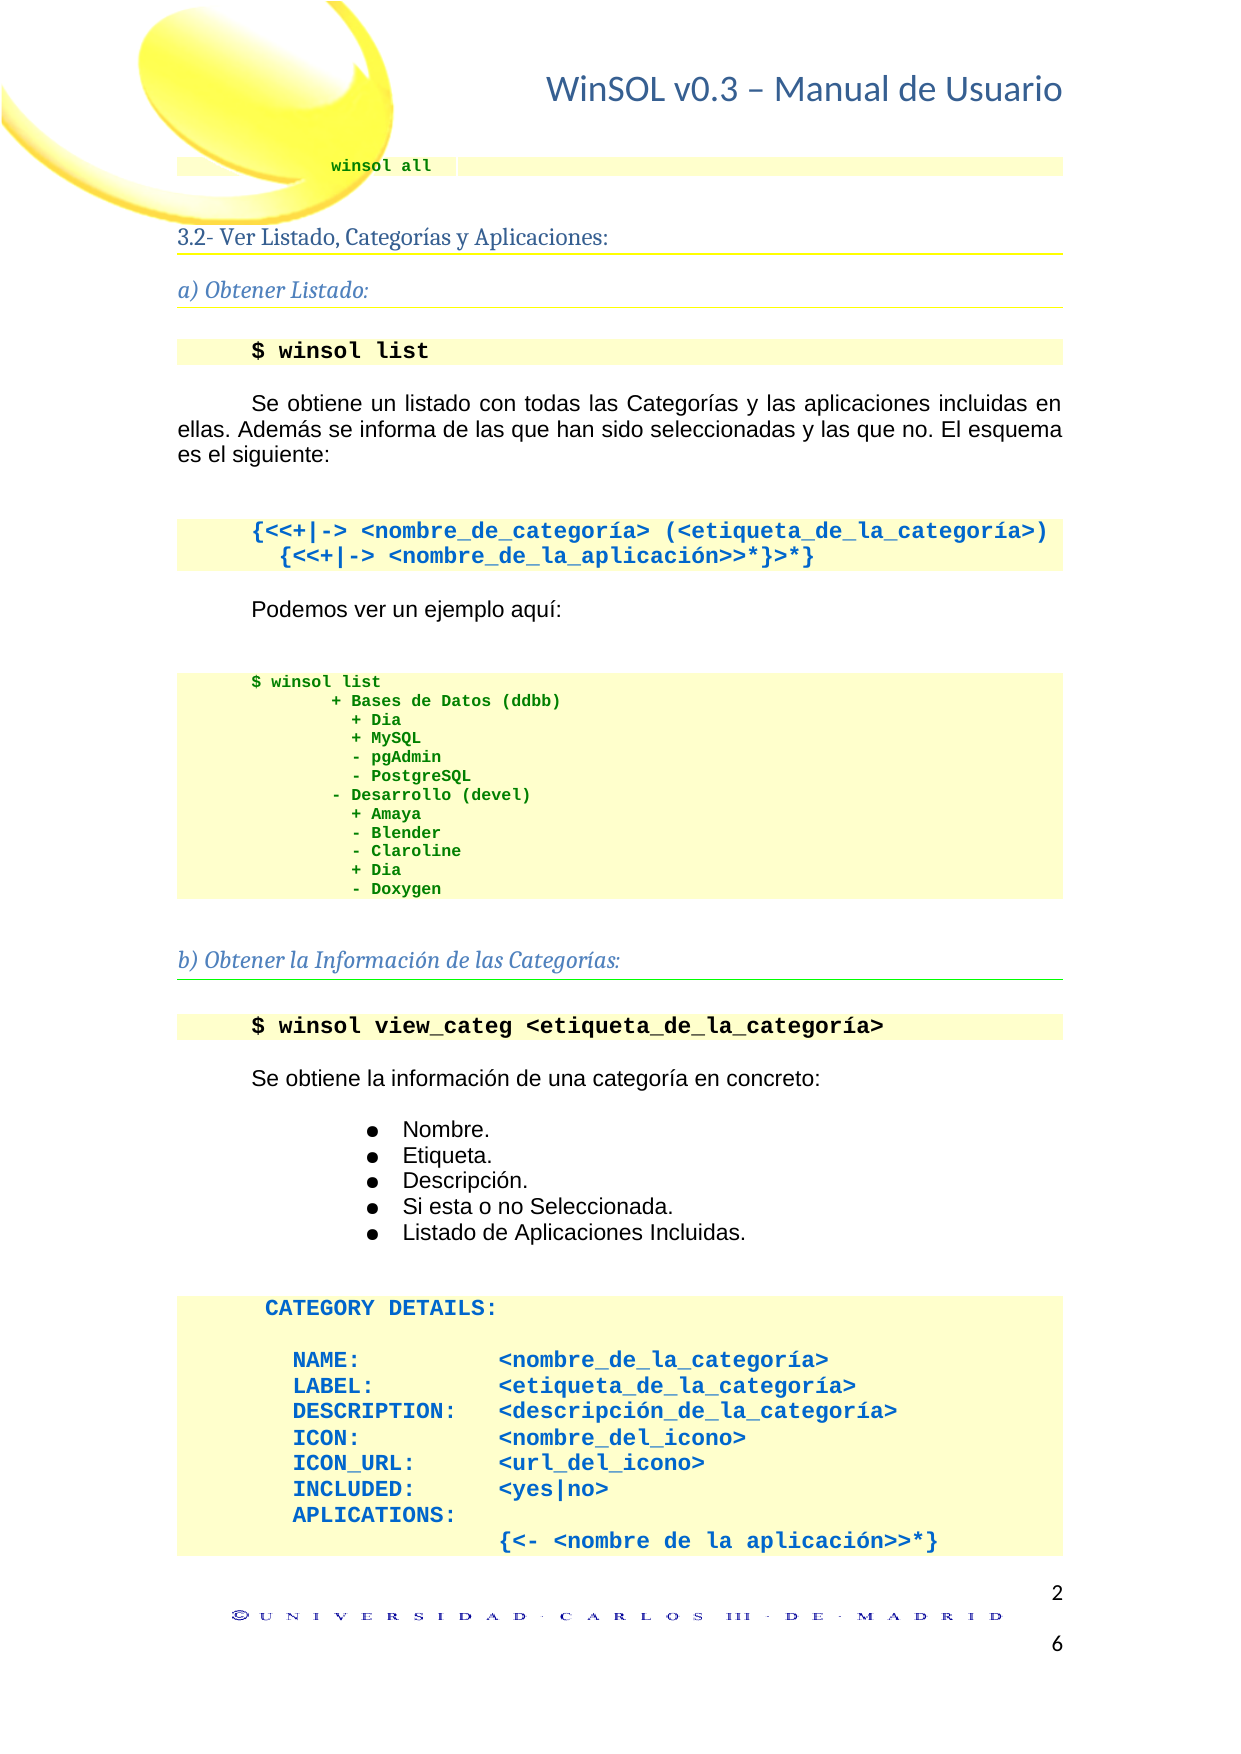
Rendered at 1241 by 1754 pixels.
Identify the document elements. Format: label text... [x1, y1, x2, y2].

text APLICATIONS: [177, 1504, 1063, 1529]
text CATEGORY DETAILS: [177, 1296, 1063, 1322]
text + Bases de Datos (ddbb) [177, 692, 1063, 711]
subtitle 3.2- Ver Listado, Categorías y Aplicaciones: [177, 222, 1063, 253]
list Etiqueta. [327, 1142, 1063, 1168]
list Nombre. [327, 1117, 1063, 1142]
text LABEL: <etiqueta_de_la_categoría> [177, 1374, 1063, 1400]
text + Amaya [177, 805, 1063, 824]
text $ winsol list [177, 673, 1063, 692]
text {<- <nombre de la aplicación>>*} [177, 1529, 1063, 1556]
text Se obtiene la información de una categoría en concreto: [177, 1066, 1063, 1091]
text ICON_URL: <url_del_icono> [177, 1452, 1063, 1478]
text - Blender [177, 824, 1063, 843]
text $ winsol view_categ <etiqueta_de_la_categoría> [177, 1014, 1063, 1040]
text + Dia [177, 862, 1063, 881]
text - Doxygen [177, 881, 1063, 899]
text $ winsol list [177, 339, 1063, 365]
text + Dia [177, 711, 1063, 730]
text Podemos ver un ejemplo aquí: [177, 596, 1063, 622]
text {<<+|-> <nombre_de_categoría> (<etiqueta_de_la_categoría>) [177, 519, 1063, 545]
text NAME: <nombre_de_la_categoría> [177, 1348, 1063, 1374]
text - PostgreSQL [177, 768, 1063, 786]
text + MySQL [177, 730, 1063, 749]
list Listado de Aplicaciones Incluidas. [327, 1219, 1063, 1245]
text - pgAdmin [177, 749, 1063, 768]
list Descripción. [327, 1168, 1063, 1194]
text - Desarrollo (devel) [177, 786, 1063, 805]
text INCLUDED: <yes|no> [177, 1478, 1063, 1504]
list Lista Completa Detallada: Este es el listado que aparecerá por defecto, es la mejor forma pare seleccionar/deseleccionar las aplicaciones y las categorías ya que proporciona una visión completa de todo el contenido. [1, 1, 457, 225]
text - Claroline [177, 843, 1063, 862]
text Se obtiene un listado con todas las Categorías y las aplicaciones incluidas en ellas. Además se informa de las que han sido seleccionadas y las que no. El esquema es el siguiente: [177, 391, 1063, 468]
subtitle b) Obtener la Información de las Categorías: [177, 946, 1063, 979]
text {<<+|-> <nombre_de_la_aplicación>>*}>*} [177, 545, 1063, 571]
picture [232, 1608, 1035, 1626]
text DESCRIPTION: <descripción_de_la_categoría> [177, 1400, 1063, 1426]
text ICON: <nombre_del_icono> [177, 1426, 1063, 1452]
list Si esta o no Seleccionada. [327, 1194, 1063, 1219]
text winsol all [458, 157, 1063, 176]
subtitle a) Obtener Listado: [177, 276, 1063, 307]
